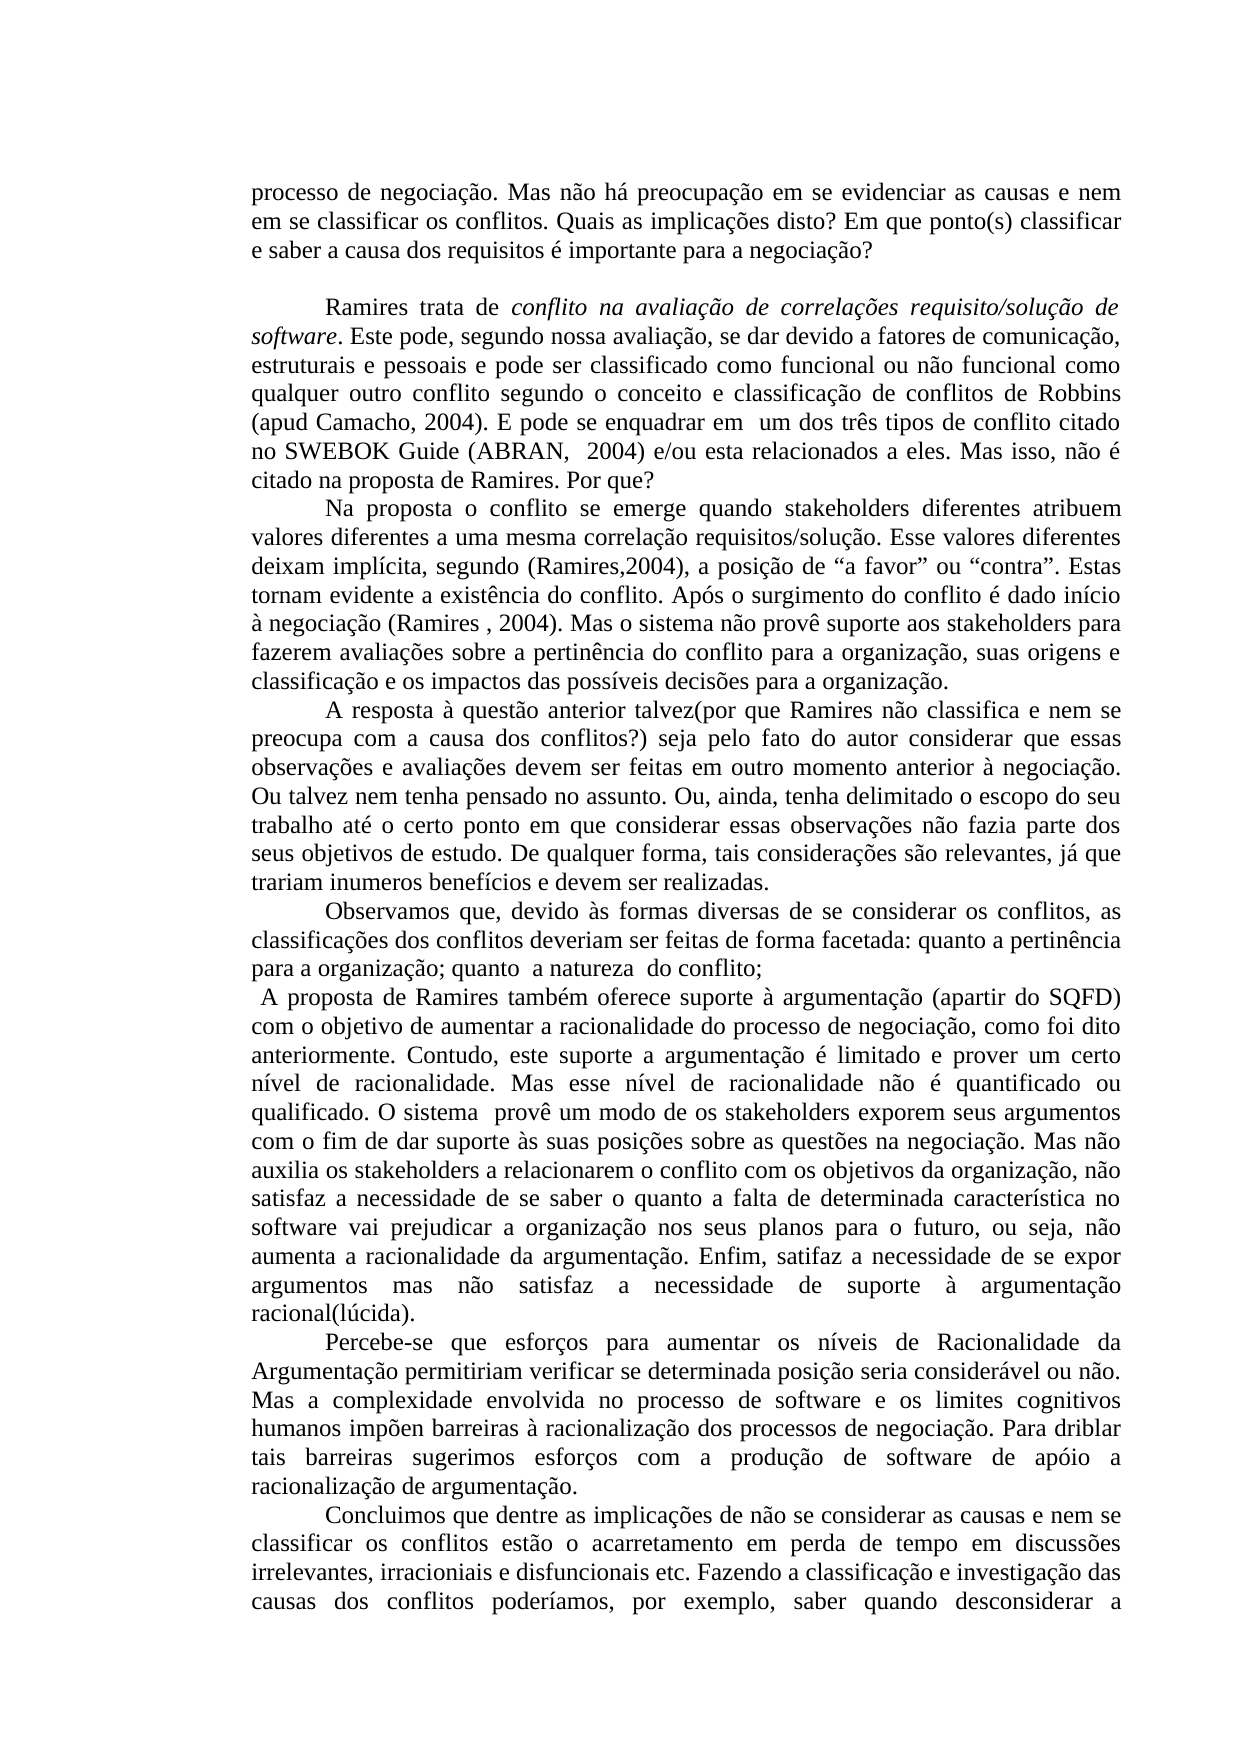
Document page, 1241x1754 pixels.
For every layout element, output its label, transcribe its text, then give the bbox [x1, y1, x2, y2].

text Concluimos que dentre as implicações de não se considerar as causas e nem se classificar os conflitos estão o acarretamento em perda de tempo em discussões irrelevantes, irracioniais e disfuncionais etc. Fazendo a classificação e investigação das causas dos conflitos poderíamos, por exemplo, saber quando desconsiderar a [251, 1500, 1122, 1615]
text A proposta de Ramires também oferece suporte à argumentação (apartir do SQFD) com o objetivo de aumentar a racionalidade do processo de negociação, como foi dito anteriormente. Contudo, este suporte a argumentação é limitado e prover um certo nível de racionalidade. Mas esse nível de racionalidade não é quantificado ou qualificado. O sistema provê um modo de os stakeholders exporem seus argumentos com o fim de dar suporte às suas posições sobre as questões na negociação. Mas não auxilia os stakeholders a relacionarem o conflito com os objetivos da organização, não satisfaz a necessidade de se saber o quanto a falta de determinada característica no software vai prejudicar a organização nos seus planos para o futuro, ou seja, não aumenta a racionalidade da argumentação. Enfim, satifaz a necessidade de se expor argumentos mas não satisfaz a necessidade de suporte à argumentação racional(lúcida). [251, 982, 1122, 1327]
text Na proposta o conflito se emerge quando stakeholders diferentes atribuem valores diferentes a uma mesma correlação requisitos/solução. Esse valores diferentes deixam implícita, segundo (Ramires,2004), a posição de “a favor” ou “contra”. Estas tornam evidente a existência do conflito. Após o surgimento do conflito é dado início à negociação (Ramires , 2004). Mas o sistema não provê suporte aos stakeholders para fazerem avaliações sobre a pertinência do conflito para a organização, suas origens e classificação e os impactos das possíveis decisões para a organização. [251, 493, 1122, 695]
text Ramires trata de conflito na avaliação de correlações requisito/solução de software. Este pode, segundo nossa avaliação, se dar devido a fatores de comunicação, estruturais e pessoais e pode ser classificado como funcional ou não funcional como qualquer outro conflito segundo o conceito e classificação de conflitos de Robbins (apud Camacho, 2004). E pode se enquadrar em um dos três tipos de conflito citado no SWEBOK Guide (ABRAN, 2004) e/ou esta relacionados a eles. Mas isso, não é citado na proposta de Ramires. Por que? [251, 292, 1122, 493]
text Observamos que, devido às formas diversas de se considerar os conflitos, as classificações dos conflitos deveriam ser feitas de forma facetada: quanto a pertinência para a organização; quanto a natureza do conflito; [251, 896, 1122, 982]
text Percebe-se que esforços para aumentar os níveis de Racionalidade da Argumentação permitiriam verificar se determinada posição seria considerável ou não. Mas a complexidade envolvida no processo de software e os limites cognitivos humanos impõen barreiras à racionalização dos processos de negociação. Para driblar tais barreiras sugerimos esforços com a produção de software de apóio a racionalização de argumentação. [251, 1327, 1122, 1500]
text A resposta à questão anterior talvez(por que Ramires não classifica e nem se preocupa com a causa dos conflitos?) seja pelo fato do autor considerar que essas observações e avaliações devem ser feitas em outro momento anterior à negociação. Ou talvez nem tenha pensado no assunto. Ou, ainda, tenha delimitado o escopo do seu trabalho até o certo ponto em que considerar essas observações não fazia parte dos seus objetivos de estudo. De qualquer forma, tais considerações são relevantes, já que trariam inumeros benefícios e devem ser realizadas. [251, 695, 1122, 896]
text processo de negociação. Mas não há preocupação em se evidenciar as causas e nem em se classificar os conflitos. Quais as implicações disto? Em que ponto(s) classificar e saber a causa dos requisitos é importante para a negociação? [251, 177, 1122, 263]
